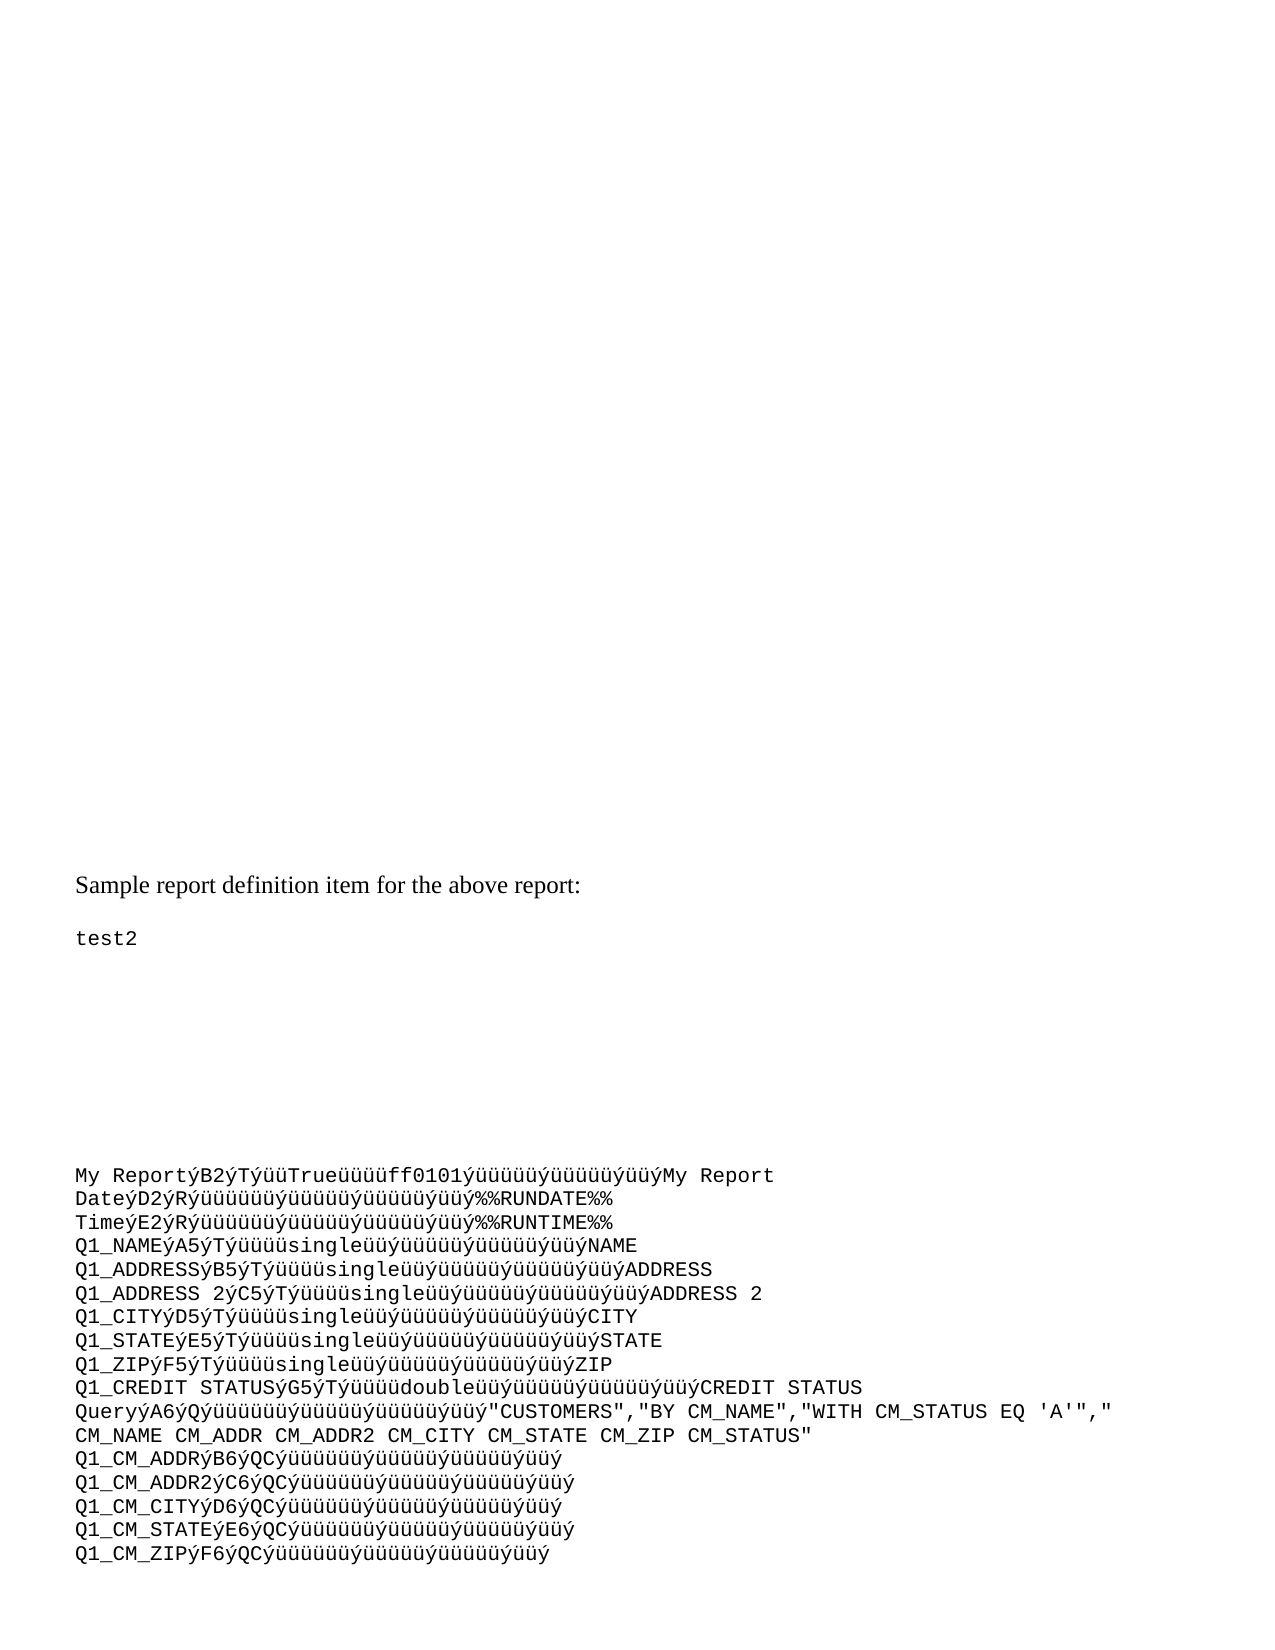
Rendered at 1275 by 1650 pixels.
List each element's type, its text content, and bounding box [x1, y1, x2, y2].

subtitle test2 My ReportýB2ýTýüüTrueüüüüff0101ýüüüüüýüüüüüýüüýMy Report DateýD2ýRýüüüüüüýüüüüüýüüüüüýüüý%%RUNDATE%% TimeýE2ýRýüüüüüüýüüüüüýüüüüüýüüý%%RUNTIME%% Q1_NAMEýA5ýTýüüüüsingleüüýüüüüüýüüüüüýüüýNAME Q1_ADDRESSýB5ýTýüüüüsingleüüýüüüüüýüüüüüýüüýADDRESS Q1_ADDRESS 2ýC5ýTýüüüüsingleüüýüüüüüýüüüüüýüüýADDRESS 2 Q1_CITYýD5ýTýüüüüsingleüüýüüüüüýüüüüüýüüýCITY Q1_STATEýE5ýTýüüüüsingleüüýüüüüüýüüüüüýüüýSTATE Q1_ZIPýF5ýTýüüüüsingleüüýüüüüüýüüüüüýüüýZIP Q1_CREDIT STATUSýG5ýTýüüüüdoubleüüýüüüüüýüüüüüýüüýCREDIT STATUS QueryýA6ýQýüüüüüüýüüüüüýüüüüüýüüý"CUSTOMERS","BY CM_NAME","WITH CM_STATUS EQ 'A'"," CM_NAME CM_ADDR CM_ADDR2 CM_CITY CM_STATE CM_ZIP CM_STATUS" Q1_CM_ADDRýB6ýQCýüüüüüüýüüüüüýüüüüüýüüý Q1_CM_ADDR2ýC6ýQCýüüüüüüýüüüüüýüüüüüýüüý Q1_CM_CITYýD6ýQCýüüüüüüýüüüüüýüüüüüýüüý Q1_CM_STATEýE6ýQCýüüüüüüýüüüüüýüüüüüýüüý Q1_CM_ZIPýF6ýQCýüüüüüüýüüüüüýüüüüüýüüý [75, 928, 1200, 1567]
subtitle Sample report definition item for the above report: [75, 870, 1200, 899]
